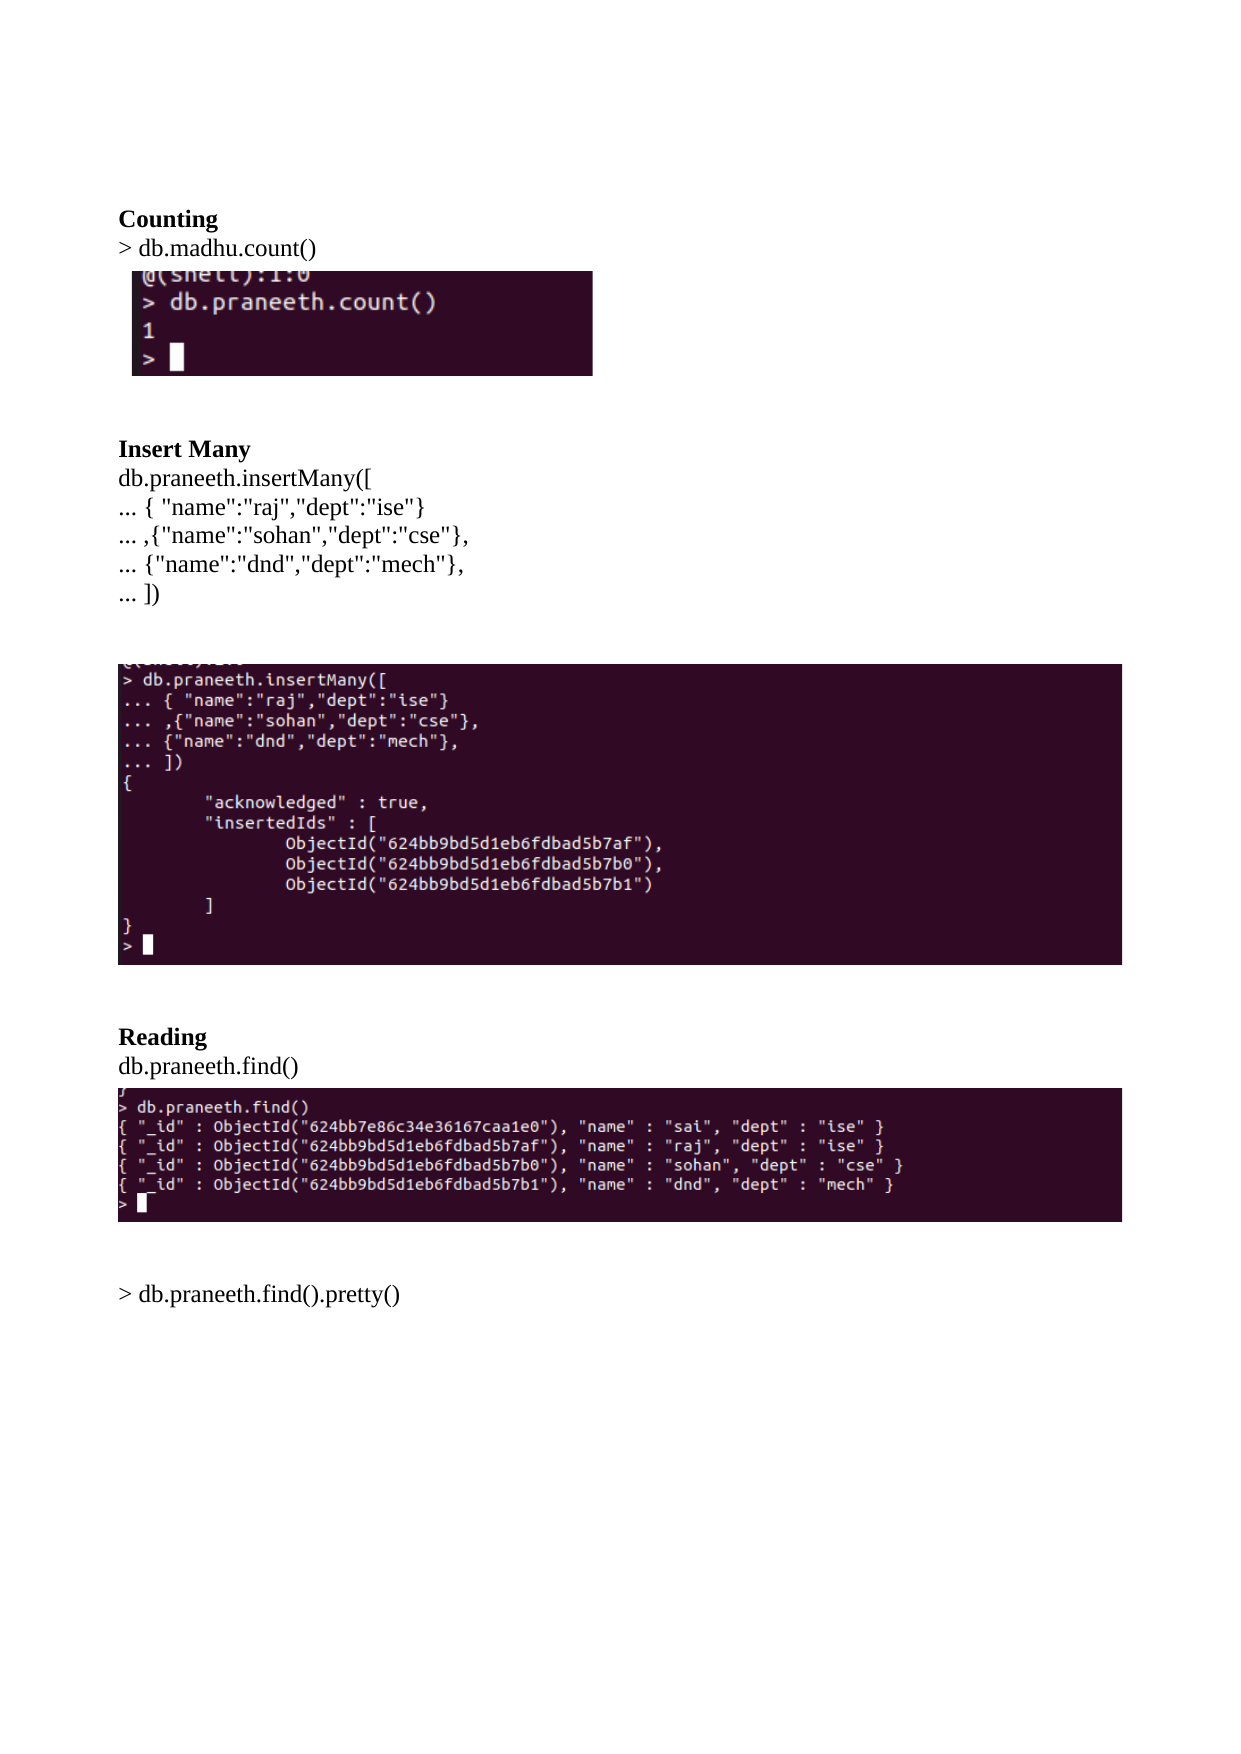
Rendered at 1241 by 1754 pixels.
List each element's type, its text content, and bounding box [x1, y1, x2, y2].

text Counting [118, 204, 1122, 233]
text Insert Many [118, 434, 1122, 463]
picture [118, 1088, 1123, 1222]
text ... {"name":"dnd","dept":"mech"}, [118, 549, 1122, 578]
text ... { "name":"raj","dept":"ise"} [118, 492, 1122, 521]
text db.praneeth.insertMany([ [118, 463, 1122, 492]
text ... ,{"name":"sohan","dept":"cse"}, [118, 521, 1122, 549]
picture [131, 271, 593, 376]
picture [118, 664, 1123, 965]
text Reading [118, 1022, 1122, 1051]
text ... ]) [118, 578, 1122, 607]
text > db.madhu.count() [118, 233, 1122, 262]
text > db.praneeth.find().pretty() [118, 1279, 1122, 1308]
text db.praneeth.find() [118, 1051, 1122, 1080]
